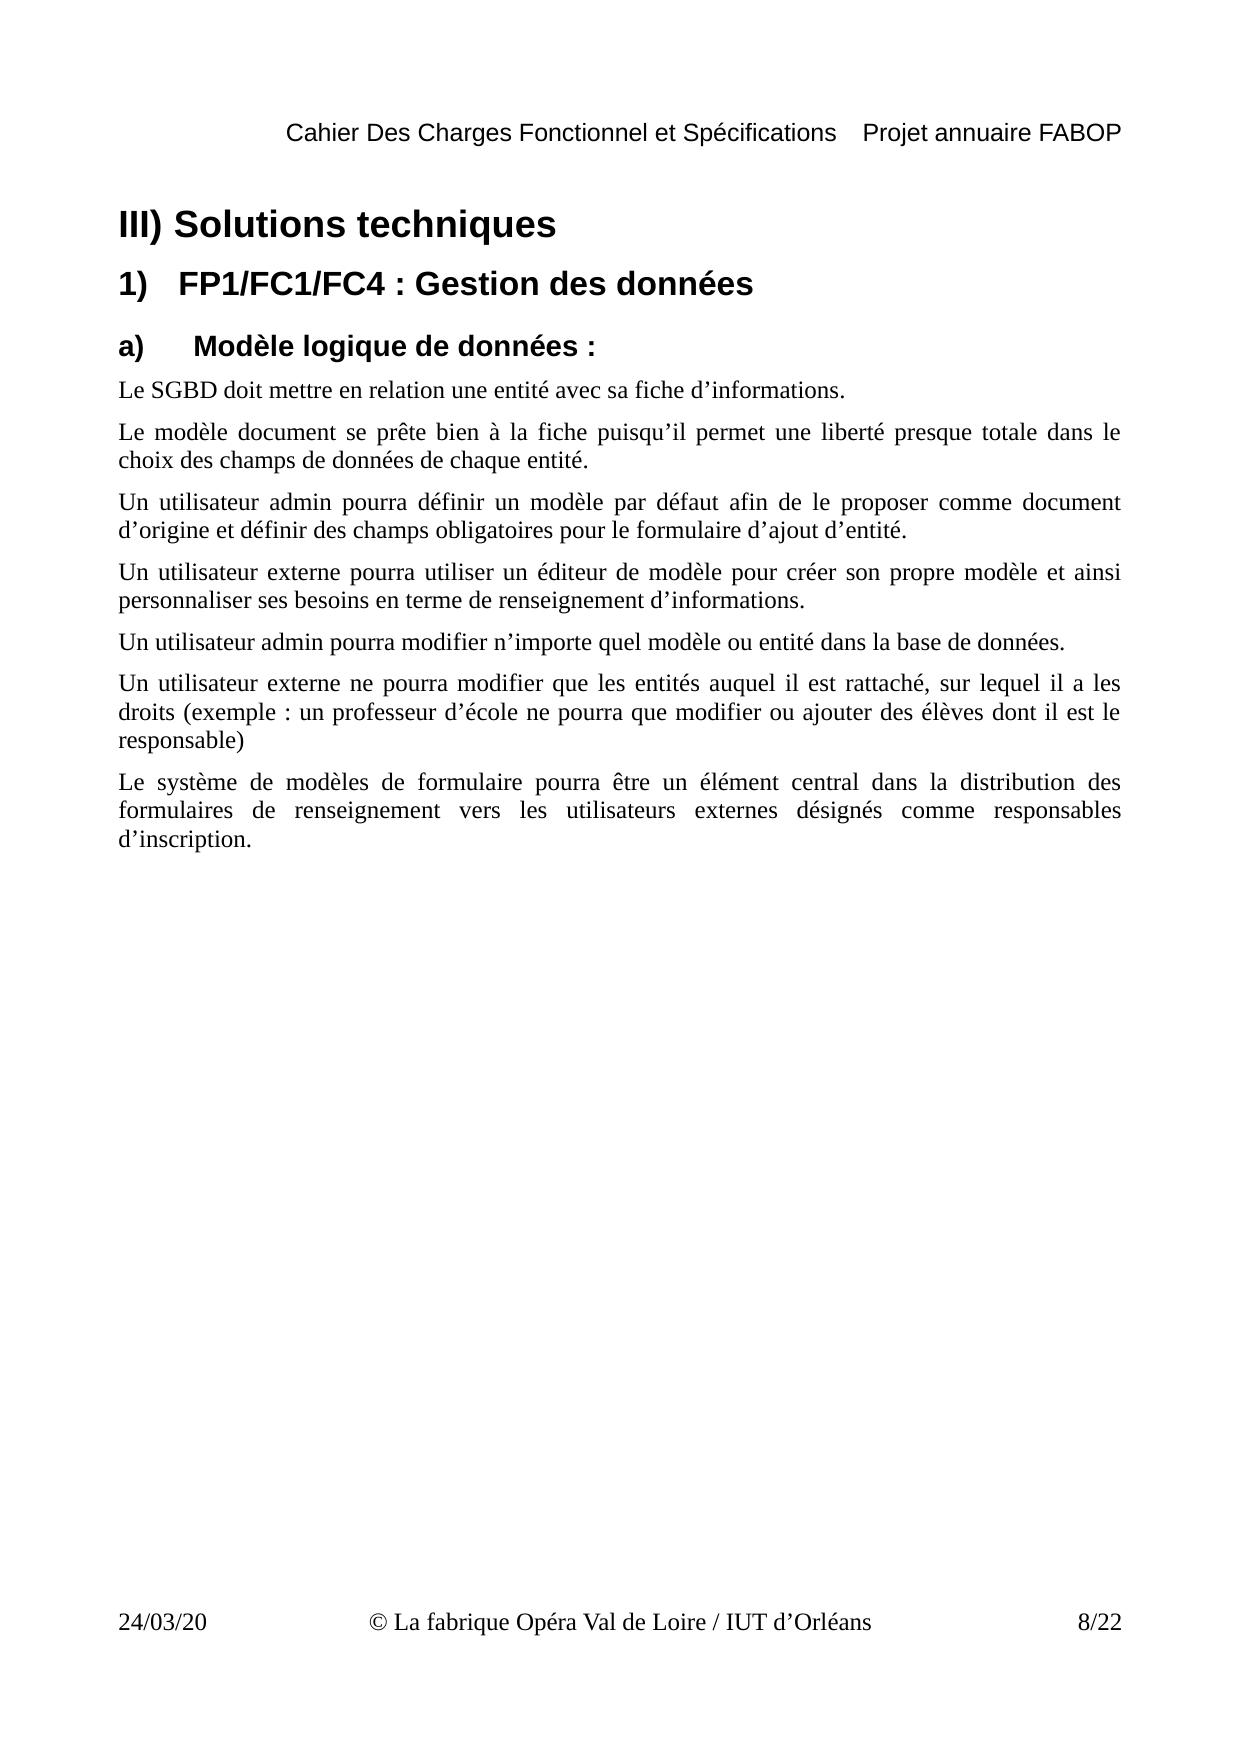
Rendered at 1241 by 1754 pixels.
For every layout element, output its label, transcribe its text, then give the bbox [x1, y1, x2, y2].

text Le modèle document se prête bien à la fiche puisqu’il permet une liberté presque totale dans le choix des champs de données de chaque entité. [118, 417, 1122, 474]
text Un utilisateur externe pourra utiliser un éditeur de modèle pour créer son propre modèle et ainsi personnaliser ses besoins en terme de renseignement d’informations. [118, 557, 1122, 614]
text Un utilisateur admin pourra modifier n’importe quel modèle ou entité dans la base de données. [118, 627, 1122, 655]
text Un utilisateur externe ne pourra modifier que les entités auquel il est rattaché, sur lequel il a les droits (exemple : un professeur d’école ne pourra que modifier ou ajouter des élèves dont il est le responsable) [118, 668, 1122, 754]
subtitle FP1/FC1/FC4 : Gestion des données [118, 263, 1122, 302]
subtitle Solutions techniques [118, 201, 1122, 245]
text Le SGBD doit mettre en relation une entité avec sa fiche d’informations. [118, 375, 1122, 404]
text Le système de modèles de formulaire pourra être un élément central dans la distribution des formulaires de renseignement vers les utilisateurs externes désignés comme responsables d’inscription. [118, 767, 1122, 853]
text Un utilisateur admin pourra définir un modèle par défaut afin de le proposer comme document d’origine et définir des champs obligatoires pour le formulaire d’ajout d’entité. [118, 487, 1122, 544]
subtitle Modèle logique de données : [118, 329, 1122, 363]
